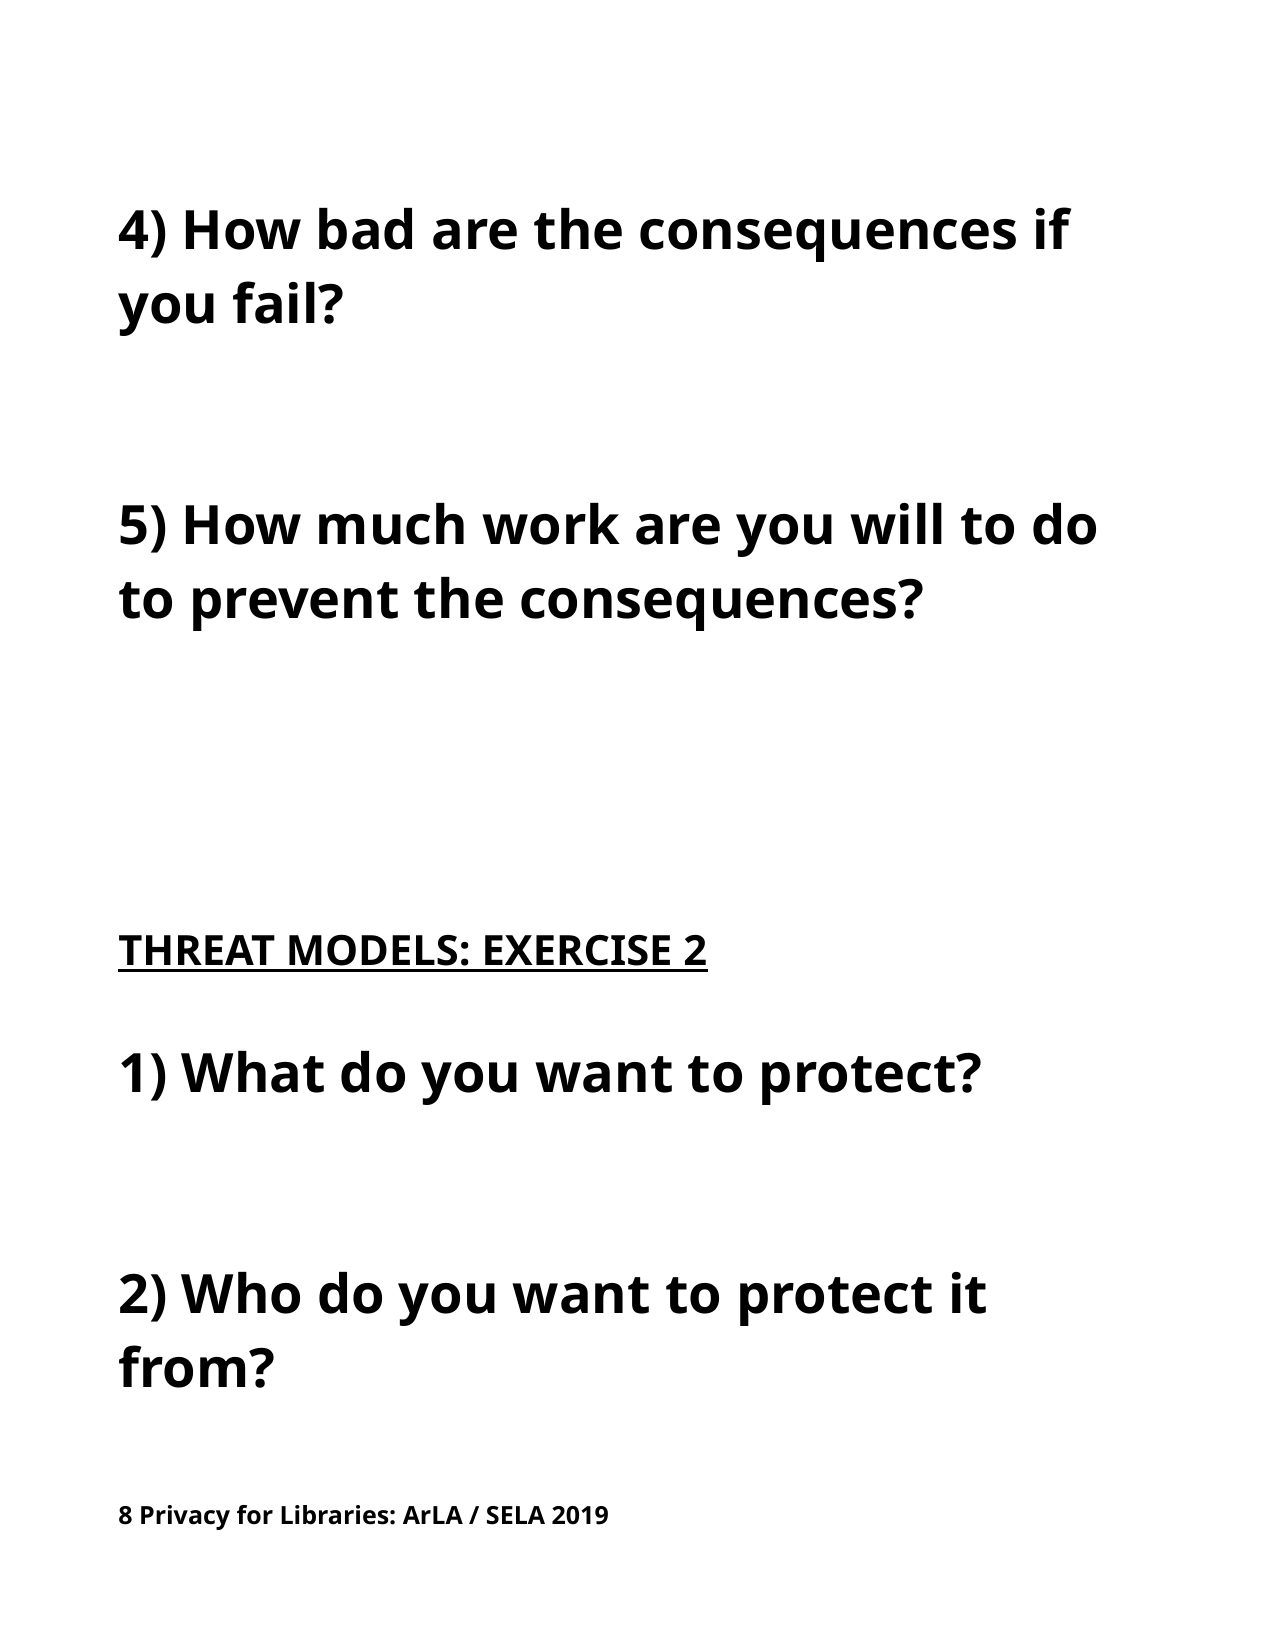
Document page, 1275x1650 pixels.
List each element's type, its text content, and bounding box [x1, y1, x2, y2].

text 2) Who do you want to protect it from? [118, 1256, 1157, 1403]
text 1) What do you want to protect? [118, 1034, 1157, 1108]
text THREAT MODELS: EXERCISE 2 [118, 921, 1157, 978]
text 4) How bad are the consequences if you fail? [118, 192, 1157, 339]
text 5) How much work are you will to do to prevent the consequences? [118, 487, 1157, 634]
